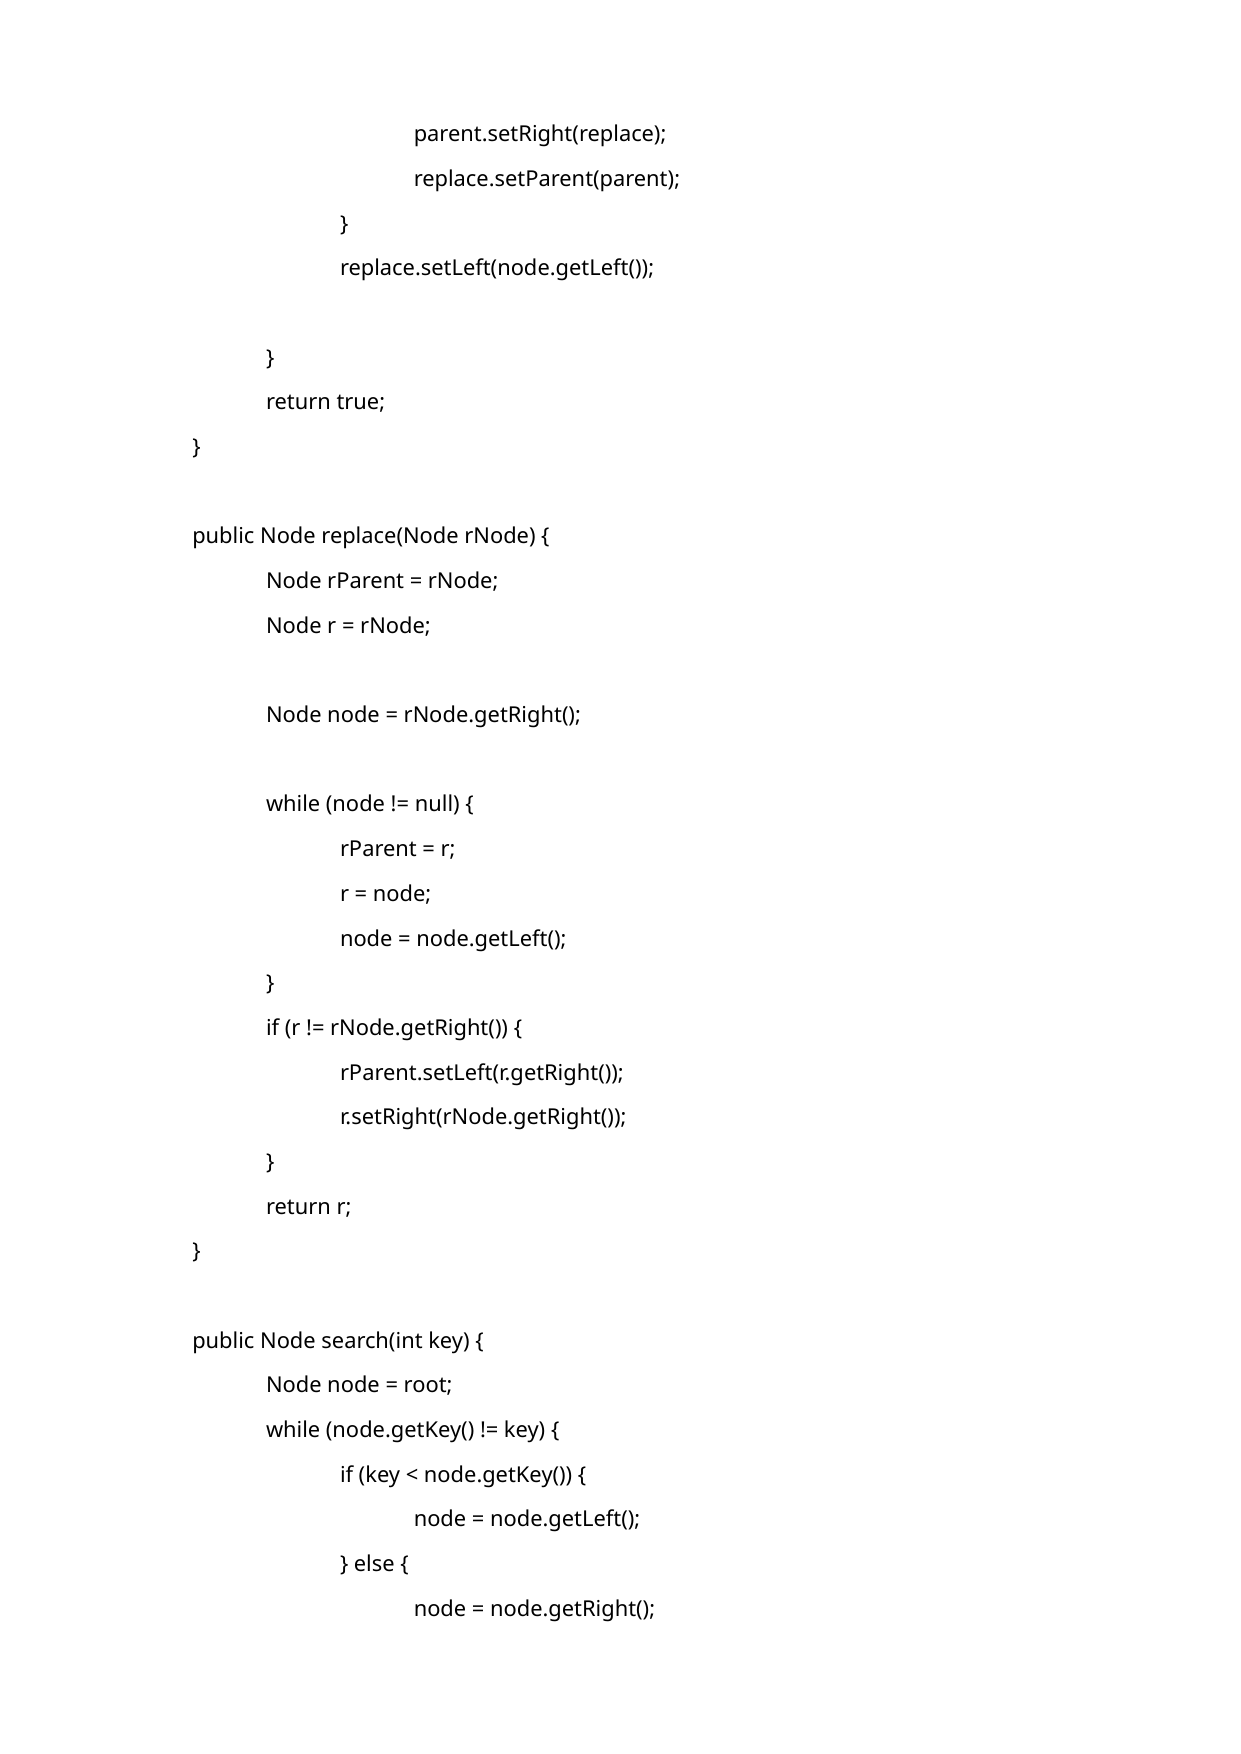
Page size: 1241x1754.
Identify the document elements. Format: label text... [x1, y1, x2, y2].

text Node rParent = rNode; [118, 565, 1122, 595]
text return r; [118, 1191, 1122, 1220]
text while (node.getKey() != key) { [118, 1414, 1122, 1444]
text replace.setParent(parent); [118, 163, 1122, 193]
text node = node.getRight(); [118, 1593, 1122, 1623]
text replace.setLeft(node.getLeft()); [118, 252, 1122, 282]
text rParent.setLeft(r.getRight()); [118, 1057, 1122, 1086]
text parent.setRight(replace); [118, 118, 1122, 148]
text node = node.getLeft(); [118, 1503, 1122, 1533]
text Node node = root; [118, 1369, 1122, 1399]
text if (r != rNode.getRight()) { [118, 1012, 1122, 1042]
text } [118, 1235, 1122, 1265]
text r.setRight(rNode.getRight()); [118, 1101, 1122, 1131]
text r = node; [118, 878, 1122, 908]
text } [118, 431, 1122, 461]
text Node node = rNode.getRight(); [118, 699, 1122, 729]
text while (node != null) { [118, 788, 1122, 818]
text public Node search(int key) { [118, 1325, 1122, 1354]
text if (key < node.getKey()) { [118, 1459, 1122, 1488]
text return true; [118, 386, 1122, 416]
text public Node replace(Node rNode) { [118, 520, 1122, 550]
text } [118, 1146, 1122, 1176]
text node = node.getLeft(); [118, 922, 1122, 952]
text } [118, 967, 1122, 997]
text } else { [118, 1548, 1122, 1578]
text } [118, 342, 1122, 371]
text } [118, 207, 1122, 237]
text rParent = r; [118, 833, 1122, 863]
text Node r = rNode; [118, 610, 1122, 639]
